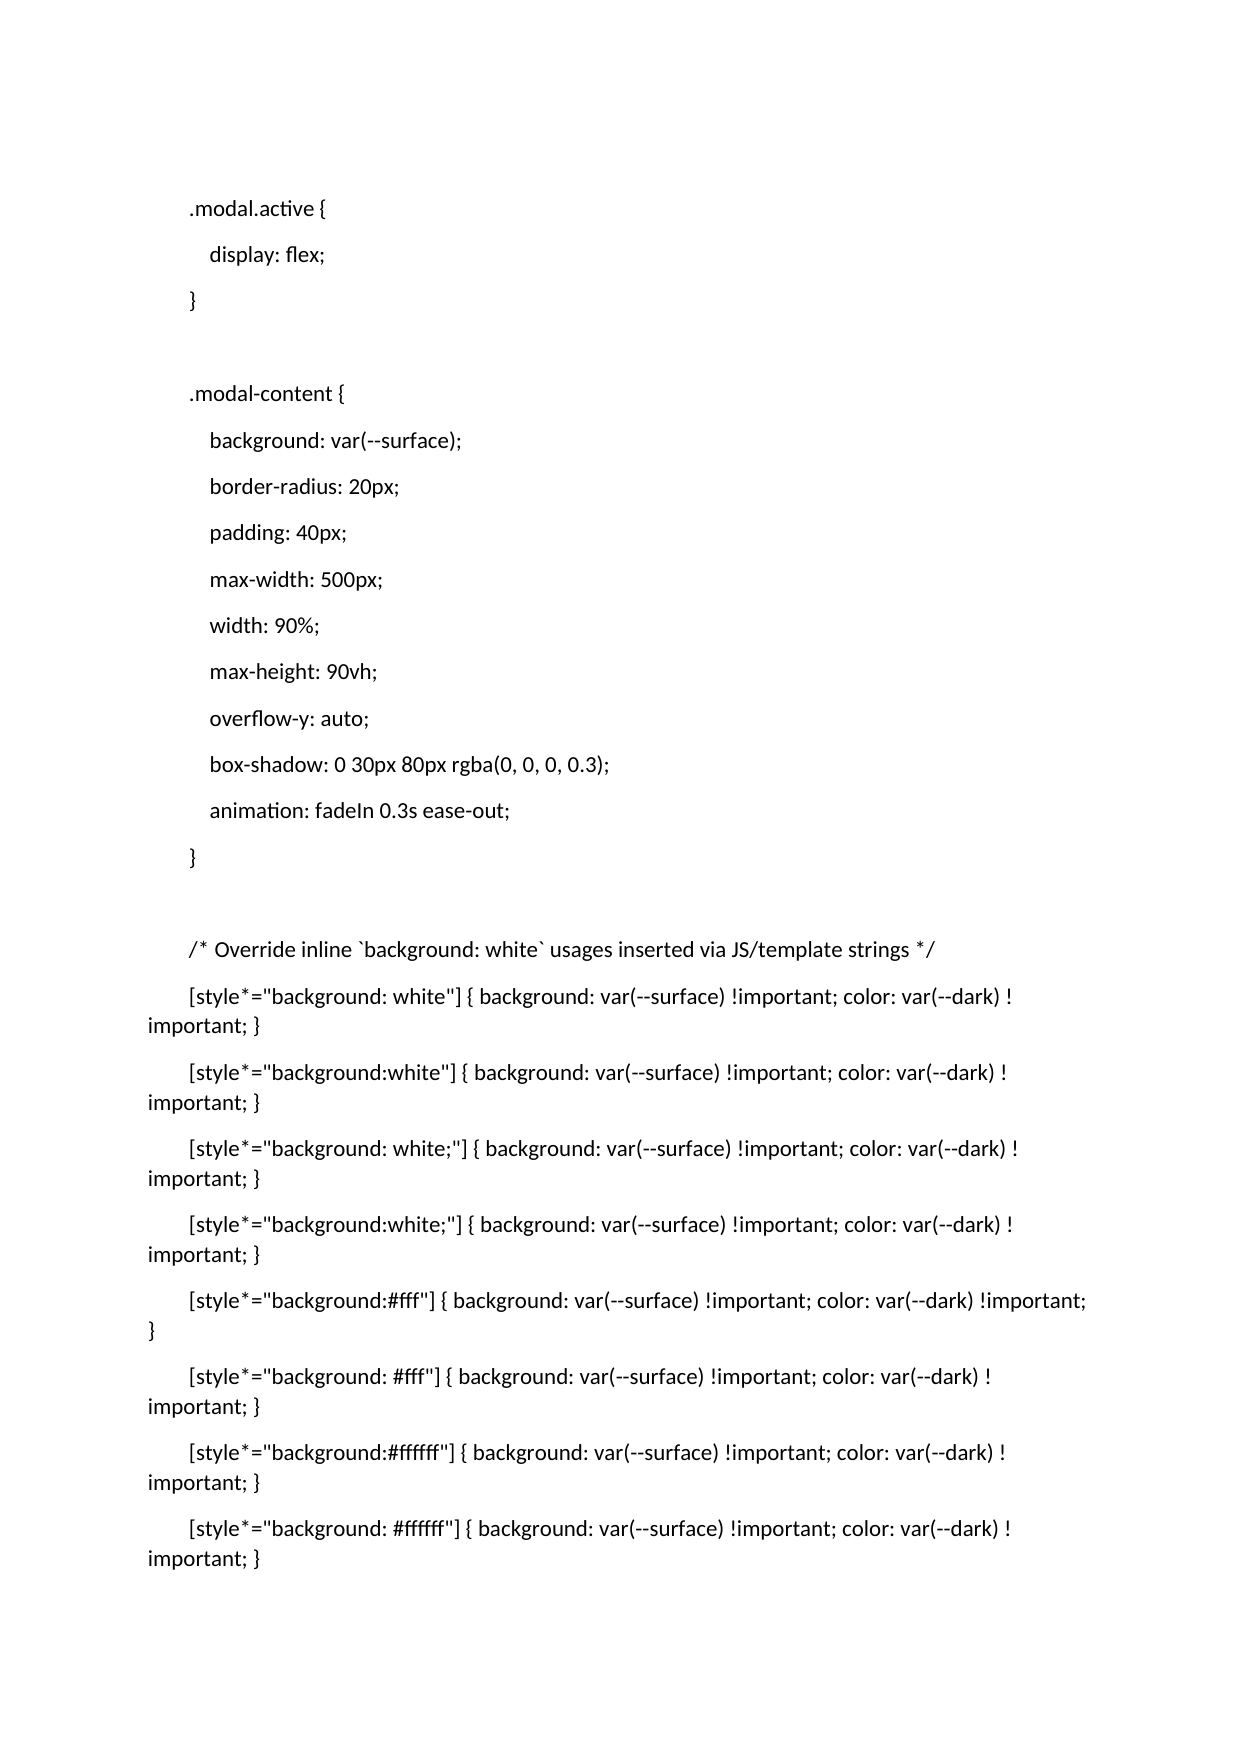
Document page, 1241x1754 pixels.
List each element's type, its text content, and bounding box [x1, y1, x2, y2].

text } [148, 287, 1093, 315]
text box-shadow: 0 30px 80px rgba(0, 0, 0, 0.3); [148, 750, 1093, 778]
text [style*="background:white;"] { background: var(--surface) !important; color: var(--dark) !important; } [148, 1210, 1093, 1268]
text display: flex; [148, 240, 1093, 268]
text [style*="background:#fff"] { background: var(--surface) !important; color: var(--dark) !important; } [148, 1286, 1093, 1344]
text /* Override inline `background: white` usages inserted via JS/template strings */ [148, 936, 1093, 964]
text width: 90%; [148, 611, 1093, 639]
text .modal.active { [148, 194, 1093, 222]
text max-height: 90vh; [148, 657, 1093, 686]
text padding: 40px; [148, 518, 1093, 546]
text } [148, 843, 1093, 871]
text max-width: 500px; [148, 565, 1093, 593]
text [style*="background: #fff"] { background: var(--surface) !important; color: var(--dark) !important; } [148, 1362, 1093, 1420]
text [style*="background:white"] { background: var(--surface) !important; color: var(--dark) !important; } [148, 1058, 1093, 1116]
text [style*="background: white;"] { background: var(--surface) !important; color: var(--dark) !important; } [148, 1134, 1093, 1192]
text overflow-y: auto; [148, 704, 1093, 732]
text [style*="background:#ffffff"] { background: var(--surface) !important; color: var(--dark) !important; } [148, 1438, 1093, 1496]
text border-radius: 20px; [148, 472, 1093, 500]
text .modal-content { [148, 379, 1093, 407]
text background: var(--surface); [148, 426, 1093, 454]
text animation: fadeIn 0.3s ease-out; [148, 797, 1093, 824]
text [style*="background: white"] { background: var(--surface) !important; color: var(--dark) !important; } [148, 982, 1093, 1040]
text [style*="background: #ffffff"] { background: var(--surface) !important; color: var(--dark) !important; } [148, 1514, 1093, 1572]
